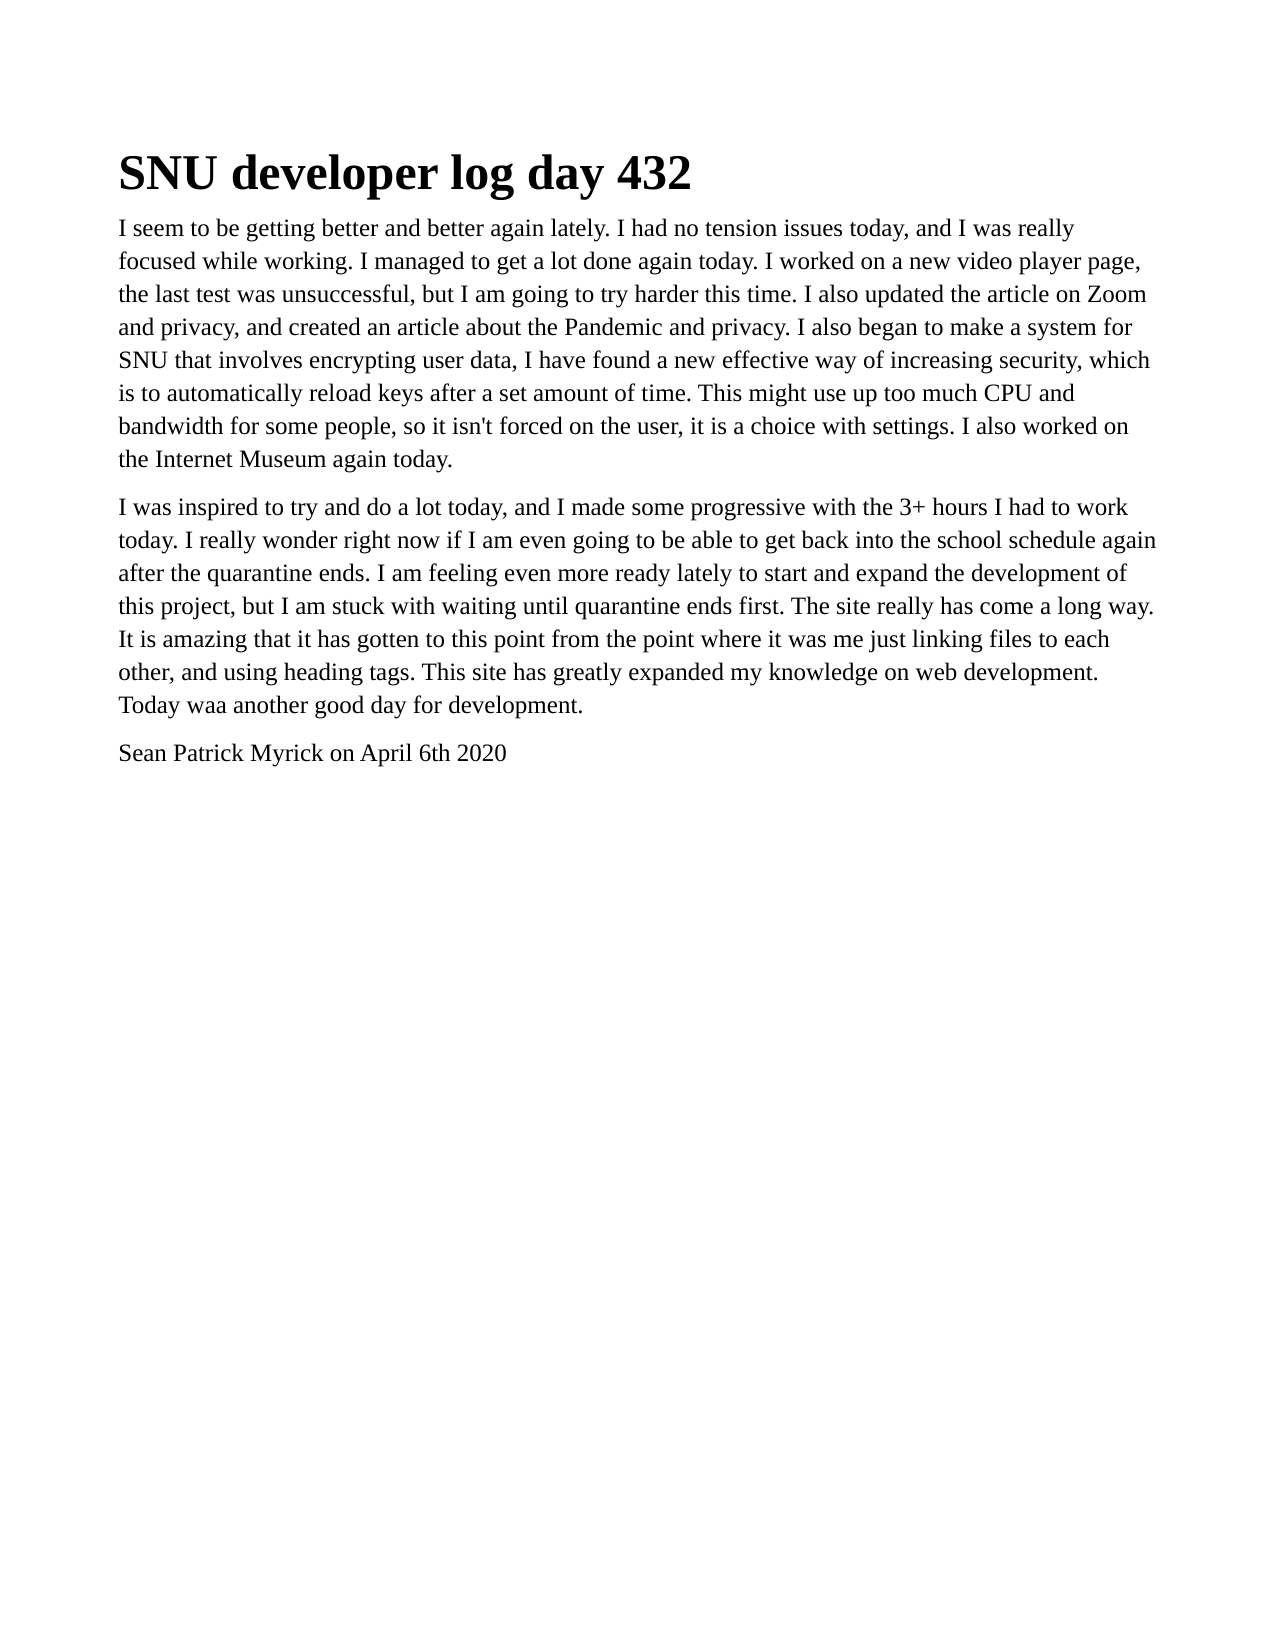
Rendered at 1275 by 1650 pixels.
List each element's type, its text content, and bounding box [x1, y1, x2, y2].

text I was inspired to try and do a lot today, and I made some progressive with the 3+ hours I had to work today. I really wonder right now if I am even going to be able to get back into the school schedule again after the quarantine ends. I am feeling even more ready lately to start and expand the development of this project, but I am stuck with waiting until quarantine ends first. The site really has come a long way. It is amazing that it has gotten to this point from the point where it was me just linking files to each other, and using heading tags. This site has greatly expanded my knowledge on web development. Today waa another good day for development. [118, 492, 1157, 719]
text Sean Patrick Myrick on April 6th 2020 [118, 738, 1157, 766]
subtitle SNU developer log day 432 [118, 143, 1157, 201]
text I seem to be getting better and better again lately. I had no tension issues today, and I was really focused while working. I managed to get a lot done again today. I worked on a new video player page, the last test was unsuccessful, but I am going to try harder this time. I also updated the article on Zoom and privacy, and created an article about the Pandemic and privacy. I also began to make a system for SNU that involves encrypting user data, I have found a new effective way of increasing security, which is to automatically reload keys after a set amount of time. This might use up too much CPU and bandwidth for some people, so it isn't forced on the user, it is a choice with settings. I also worked on the Internet Museum again today. [118, 213, 1157, 473]
